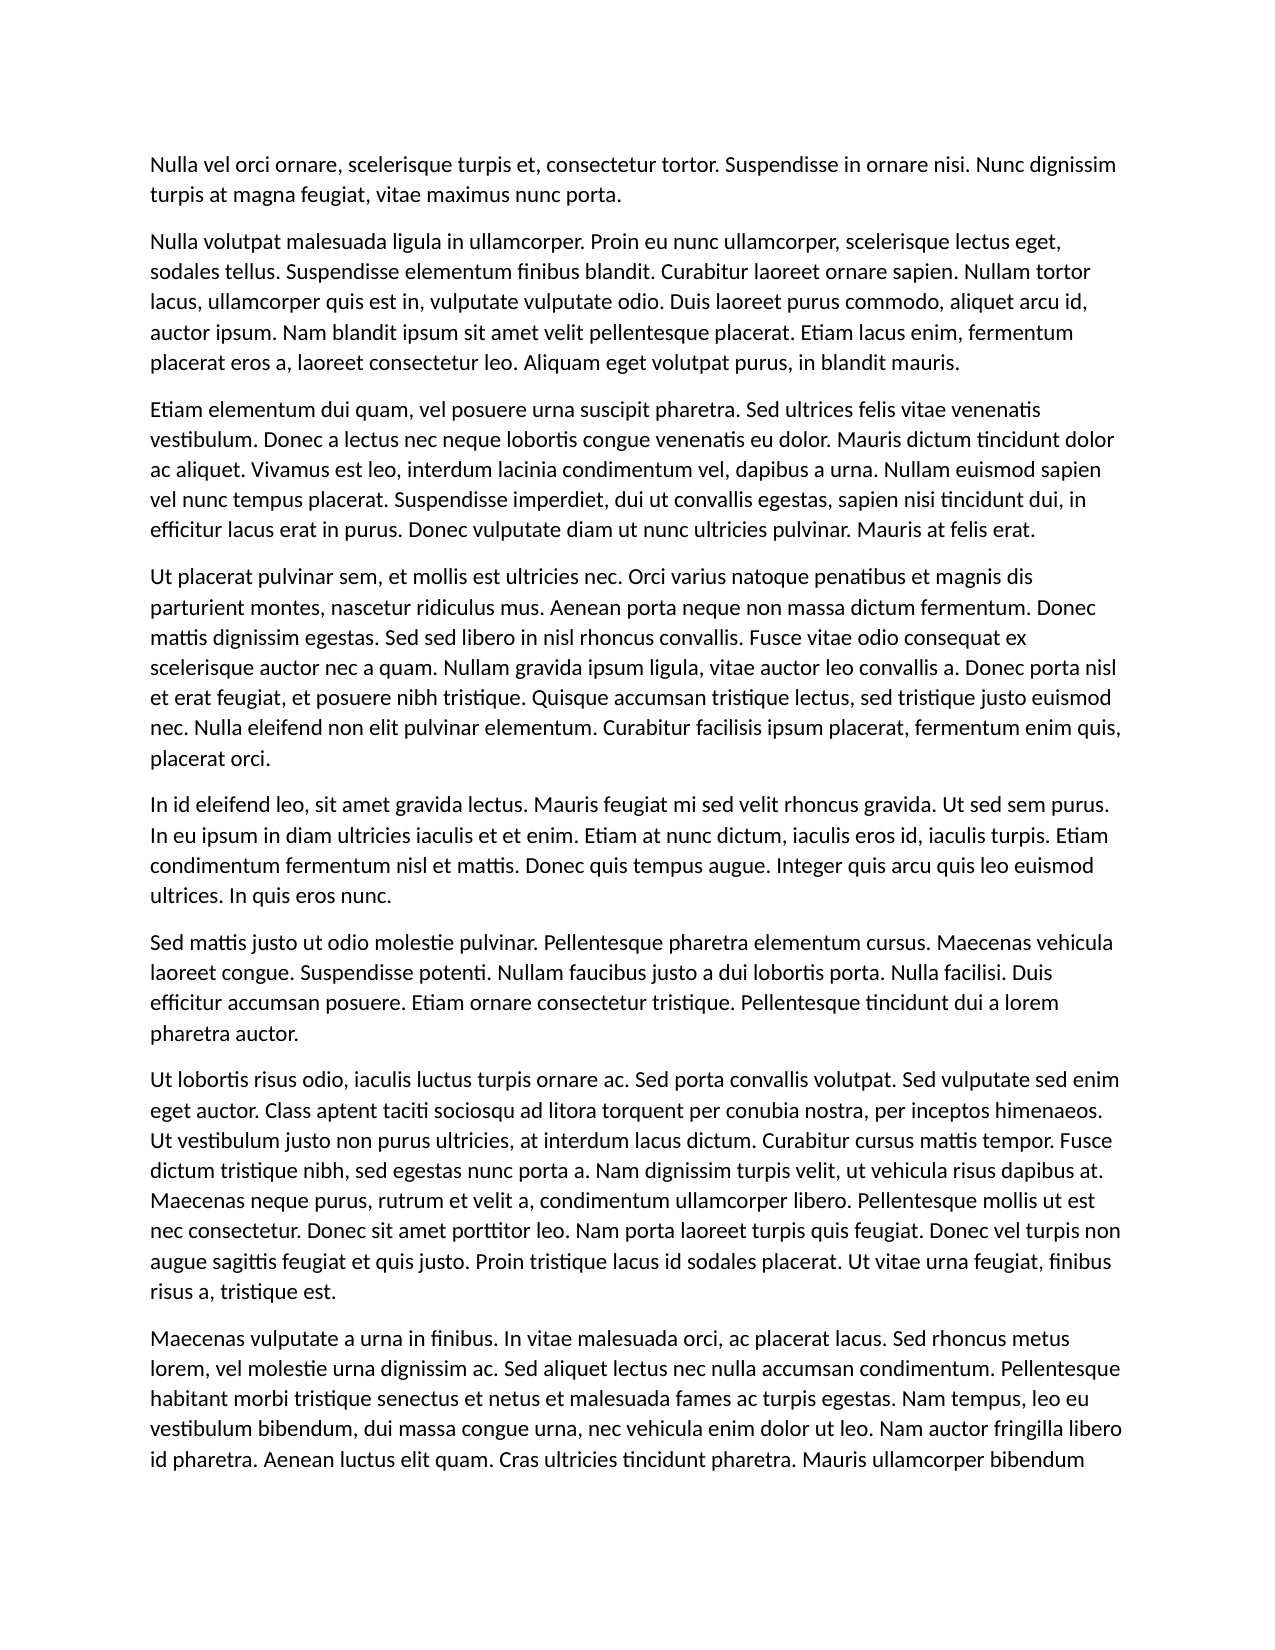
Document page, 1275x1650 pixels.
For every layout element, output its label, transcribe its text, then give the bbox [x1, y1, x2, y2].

text Ut placerat pulvinar sem, et mollis est ultricies nec. Orci varius natoque penatibus et magnis dis parturient montes, nascetur ridiculus mus. Aenean porta neque non massa dictum fermentum. Donec mattis dignissim egestas. Sed sed libero in nisl rhoncus convallis. Fusce vitae odio consequat ex scelerisque auctor nec a quam. Nullam gravida ipsum ligula, vitae auctor leo convallis a. Donec porta nisl et erat feugiat, et posuere nibh tristique. Quisque accumsan tristique lectus, sed tristique justo euismod nec. Nulla eleifend non elit pulvinar elementum. Curabitur facilisis ipsum placerat, fermentum enim quis, placerat orci. [150, 562, 1125, 772]
text Etiam elementum dui quam, vel posuere urna suscipit pharetra. Sed ultrices felis vitae venenatis vestibulum. Donec a lectus nec neque lobortis congue venenatis eu dolor. Mauris dictum tincidunt dolor ac aliquet. Vivamus est leo, interdum lacinia condimentum vel, dapibus a urna. Nullam euismod sapien vel nunc tempus placerat. Suspendisse imperdiet, dui ut convallis egestas, sapien nisi tincidunt dui, in efficitur lacus erat in purus. Donec vulputate diam ut nunc ultricies pulvinar. Mauris at felis erat. [150, 395, 1125, 544]
text Nulla volutpat malesuada ligula in ullamcorper. Proin eu nunc ullamcorper, scelerisque lectus eget, sodales tellus. Suspendisse elementum finibus blandit. Curabitur laoreet ornare sapien. Nullam tortor lacus, ullamcorper quis est in, vulputate vulputate odio. Duis laoreet purus commodo, aliquet arcu id, auctor ipsum. Nam blandit ipsum sit amet velit pellentesque placerat. Etiam lacus enim, fermentum placerat eros a, laoreet consectetur leo. Aliquam eget volutpat purus, in blandit mauris. [150, 227, 1125, 376]
text Ut lobortis risus odio, iaculis luctus turpis ornare ac. Sed porta convallis volutpat. Sed vulputate sed enim eget auctor. Class aptent taciti sociosqu ad litora torquent per conubia nostra, per inceptos himenaeos. Ut vestibulum justo non purus ultricies, at interdum lacus dictum. Curabitur cursus mattis tempor. Fusce dictum tristique nibh, sed egestas nunc porta a. Nam dignissim turpis velit, ut vehicula risus dapibus at. Maecenas neque purus, rutrum et velit a, condimentum ullamcorper libero. Pellentesque mollis ut est nec consectetur. Donec sit amet porttitor leo. Nam porta laoreet turpis quis feugiat. Donec vel turpis non augue sagittis feugiat et quis justo. Proin tristique lacus id sodales placerat. Ut vitae urna feugiat, finibus risus a, tristique est. [150, 1066, 1125, 1305]
text Sed mattis justo ut odio molestie pulvinar. Pellentesque pharetra elementum cursus. Maecenas vehicula laoreet congue. Suspendisse potenti. Nullam faucibus justo a dui lobortis porta. Nulla facilisi. Duis efficitur accumsan posuere. Etiam ornare consectetur tristique. Pellentesque tincidunt dui a lorem pharetra auctor. [150, 928, 1125, 1047]
text In id eleifend leo, sit amet gravida lectus. Mauris feugiat mi sed velit rhoncus gravida. Ut sed sem purus. In eu ipsum in diam ultricies iaculis et et enim. Etiam at nunc dictum, iaculis eros id, iaculis turpis. Etiam condimentum fermentum nisl et mattis. Donec quis tempus augue. Integer quis arcu quis leo euismod ultrices. In quis eros nunc. [150, 791, 1125, 909]
text Nulla vel orci ornare, scelerisque turpis et, consectetur tortor. Suspendisse in ornare nisi. Nunc dignissim turpis at magna feugiat, vitae maximus nunc porta. [150, 150, 1125, 208]
text Maecenas vulputate a urna in finibus. In vitae malesuada orci, ac placerat lacus. Sed rhoncus metus lorem, vel molestie urna dignissim ac. Sed aliquet lectus nec nulla accumsan condimentum. Pellentesque habitant morbi tristique senectus et netus et malesuada fames ac turpis egestas. Nam tempus, leo eu vestibulum bibendum, dui massa congue urna, nec vehicula enim dolor ut leo. Nam auctor fringilla libero id pharetra. Aenean luctus elit quam. Cras ultricies tincidunt pharetra. Mauris ullamcorper bibendum [150, 1324, 1125, 1473]
